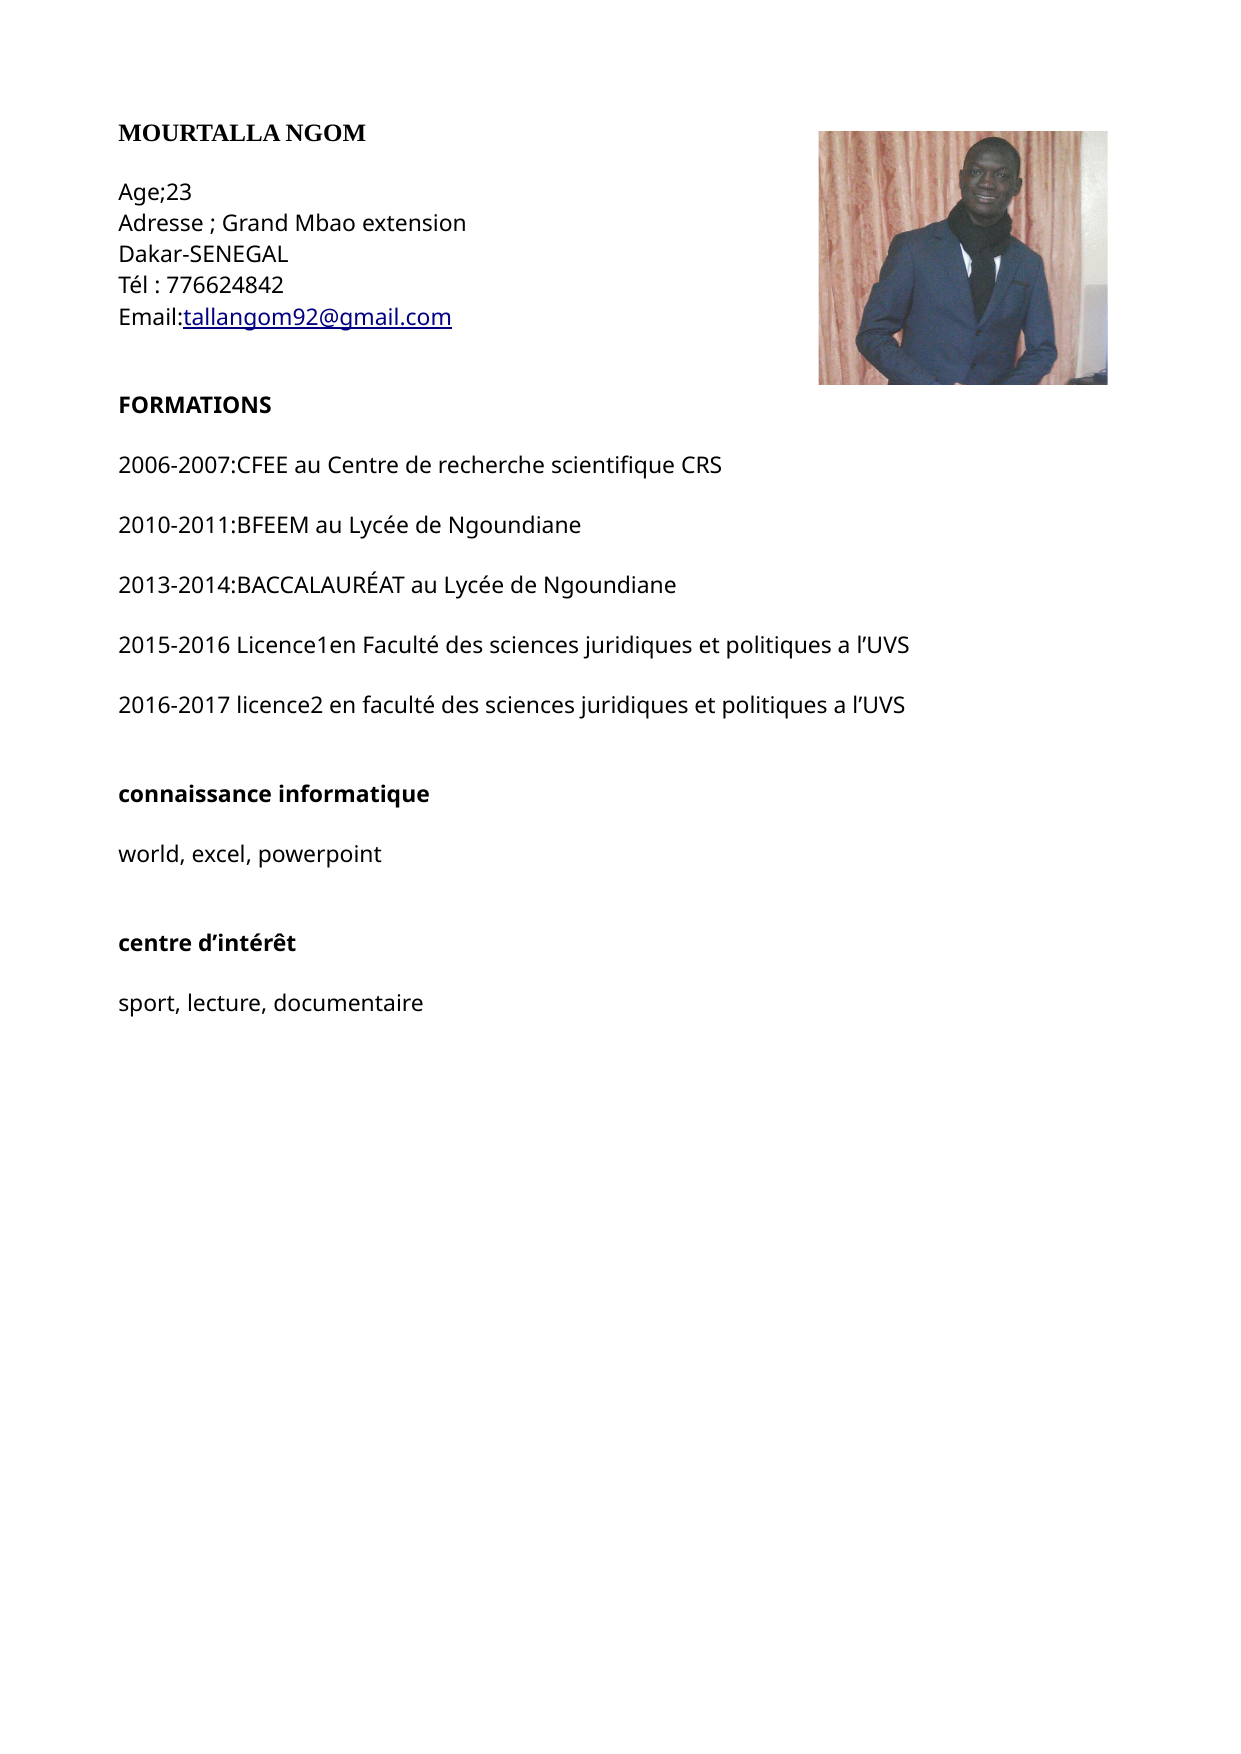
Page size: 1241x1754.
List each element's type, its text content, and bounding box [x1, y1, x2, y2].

text 2010-2011:BFEEM au Lycée de Ngoundiane [118, 509, 1122, 541]
text 2016-2017 licence2 en faculté des sciences juridiques et politiques a l’UVS [118, 689, 1122, 721]
text 2006-2007:CFEE au Centre de recherche scientifique CRS [118, 449, 1122, 481]
text FORMATIONS [118, 389, 1122, 421]
text Dakar-SENEGAL [118, 238, 818, 269]
picture [818, 131, 1108, 385]
text Adresse ; Grand Mbao extension [118, 207, 818, 238]
text [1108, 176, 1122, 207]
text Age;23 [118, 176, 818, 207]
text 2015-2016 Licence1en Faculté des sciences juridiques et politiques a l’UVS [118, 629, 1122, 661]
text centre d’intérêt [118, 927, 1122, 958]
text Tél : 776624842 [118, 269, 818, 301]
text connaissance informatique [118, 778, 1122, 809]
text [1108, 238, 1122, 269]
text sport, lecture, documentaire [118, 987, 1122, 1018]
text world, excel, powerpoint [118, 838, 1122, 869]
text MOURTALLA NGOM [118, 118, 1122, 147]
text Email:tallangom92@gmail.com [118, 301, 818, 332]
text 2013-2014:BACCALAURÉAT au Lycée de Ngoundiane [118, 569, 1122, 601]
text [1108, 269, 1122, 301]
